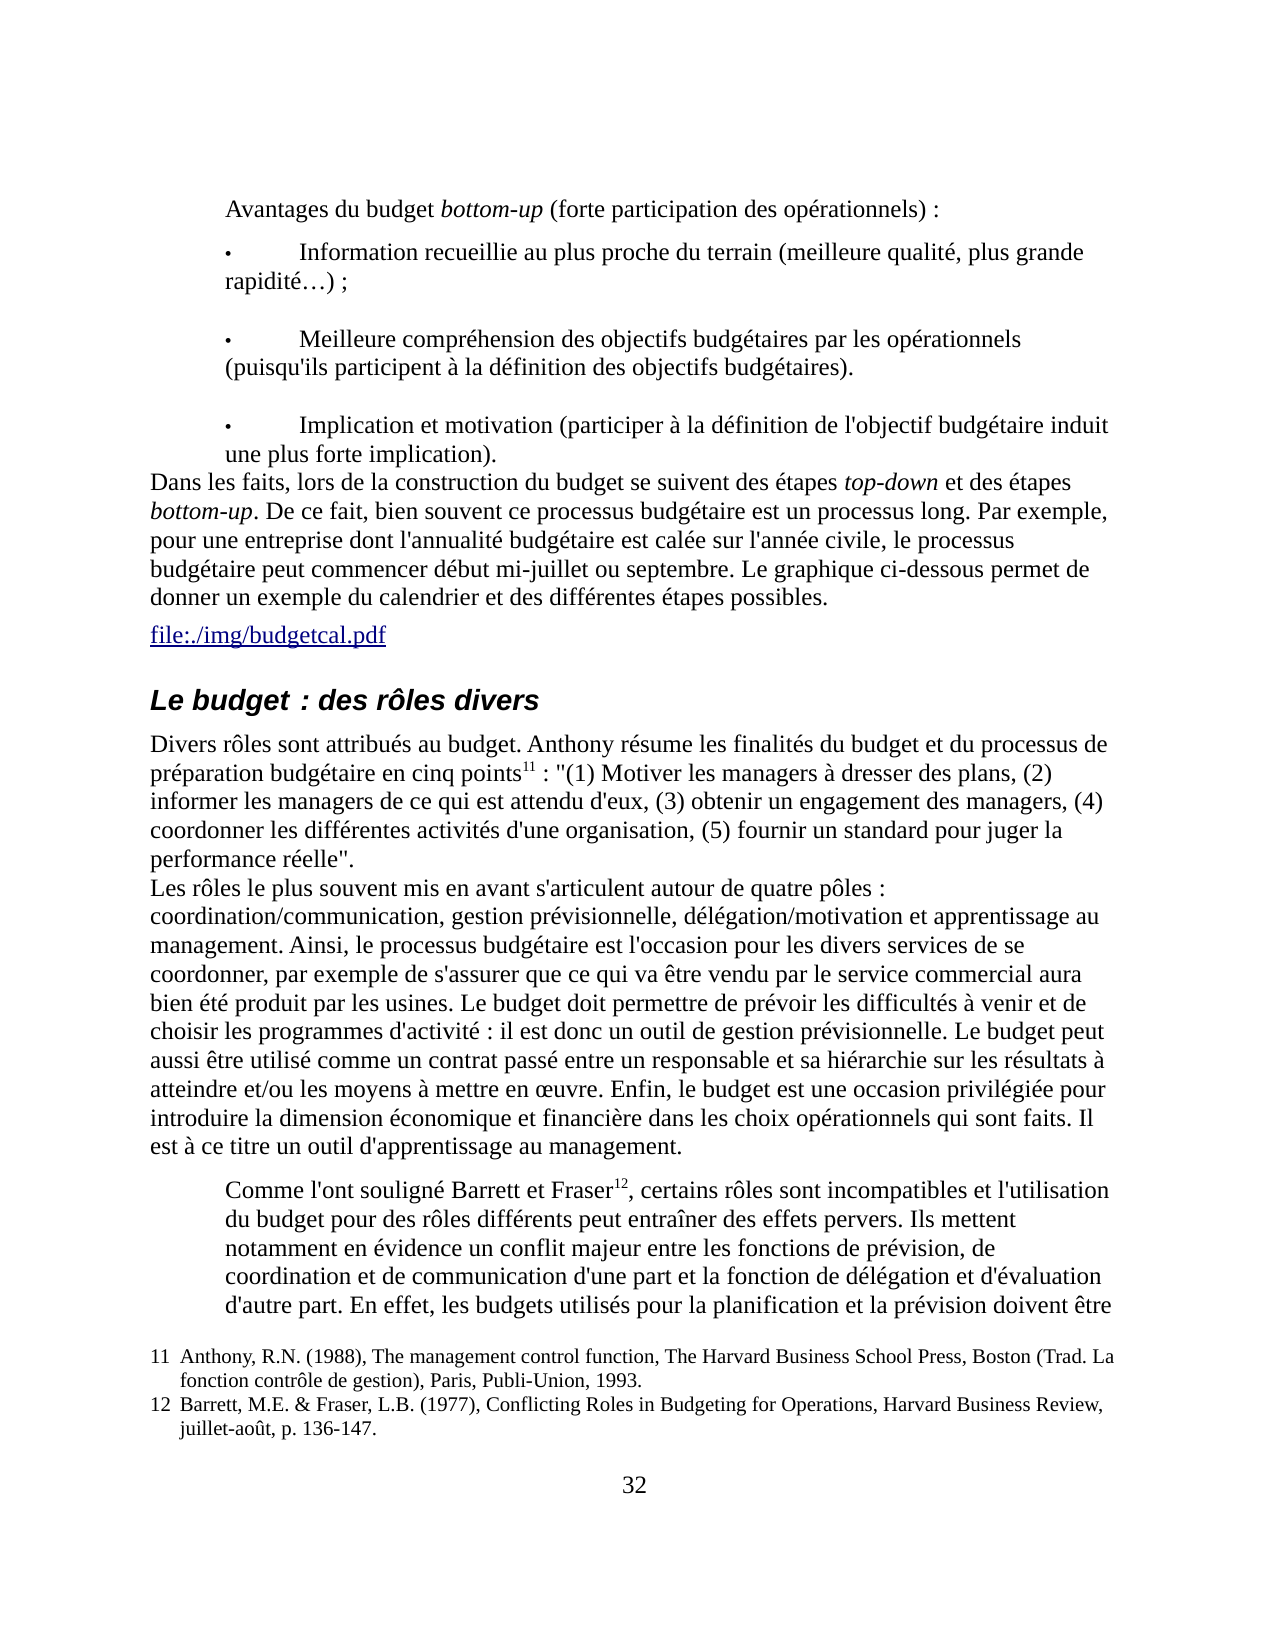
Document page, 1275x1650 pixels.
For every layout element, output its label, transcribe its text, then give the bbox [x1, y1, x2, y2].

text Divers rôles sont attribués au budget. Anthony résume les finalités du budget et du processus de préparation budgétaire en cinq points : "(1) Motiver les managers à dresser des plans, (2) informer les managers de ce qui est attendu d'eux, (3) obtenir un engagement des managers, (4) coordonner les différentes activités d'une organisation, (5) fournir un standard pour juger la performance réelle". Les rôles le plus souvent mis en avant s'articulent autour de quatre pôles : coordination/communication, gestion prévisionnelle, délégation/motivation et apprentissage au management. Ainsi, le processus budgétaire est l'occasion pour les divers services de se coordonner, par exemple de s'assurer que ce qui va être vendu par le service commercial aura bien été produit par les usines. Le budget doit permettre de prévoir les difficultés à venir et de choisir les programmes d'activité : il est donc un outil de gestion prévisionnelle. Le budget peut aussi être utilisé comme un contrat passé entre un responsable et sa hiérarchie sur les résultats à atteindre et/ou les moyens à mettre en œuvre. Enfin, le budget est une occasion privilégiée pour introduire la dimension économique et financière dans les choix opérationnels qui sont faits. Il est à ce titre un outil d'apprentissage au management. [150, 729, 1125, 1160]
list [225, 150, 1125, 179]
text file:./img/budgetcal.pdf [150, 620, 1125, 649]
subtitle Le budget : des rôles divers [150, 683, 1125, 716]
text Barrett, M.E. & Fraser, L.B. (1977), Conflicting Roles in Budgeting for Operations, Harvard Business Review, juillet-août, p. 136-147. [150, 1392, 1125, 1440]
list Information recueillie au plus proche du terrain (meilleure qualité, plus grande rapidité…) ; [225, 237, 1125, 324]
list Meilleure compréhension des objectifs budgétaires par les opérationnels (puisqu'ils participent à la définition des objectifs budgétaires). [225, 324, 1125, 410]
list Implication et motivation (participer à la définition de l'objectif budgétaire induit une plus forte implication). [225, 410, 1125, 467]
text Dans les faits, lors de la construction du budget se suivent des étapes top-down et des étapes bottom-up. De ce fait, bien souvent ce processus budgétaire est un processus long. Par exemple, pour une entreprise dont l'annualité budgétaire est calée sur l'année civile, le processus budgétaire peut commencer début mi-juillet ou septembre. Le graphique ci-dessous permet de donner un exemple du calendrier et des différentes étapes possibles. [150, 467, 1125, 611]
text Avantages du budget bottom-up (forte participation des opérationnels) : [225, 194, 1125, 222]
text Comme l'ont souligné Barrett et Fraser, certains rôles sont incompatibles et l'utilisation du budget pour des rôles différents peut entraîner des effets pervers. Ils mettent notamment en évidence un conflit majeur entre les fonctions de prévision, de coordination et de communication d'une part et la fonction de délégation et d'évaluation d'autre part. En effet, les budgets utilisés pour la planification et la prévision doivent être [225, 1175, 1125, 1319]
text Anthony, R.N. (1988), The management control function, The Harvard Business School Press, Boston (Trad. La fonction contrôle de gestion), Paris, Publi-Union, 1993. [150, 1344, 1125, 1392]
